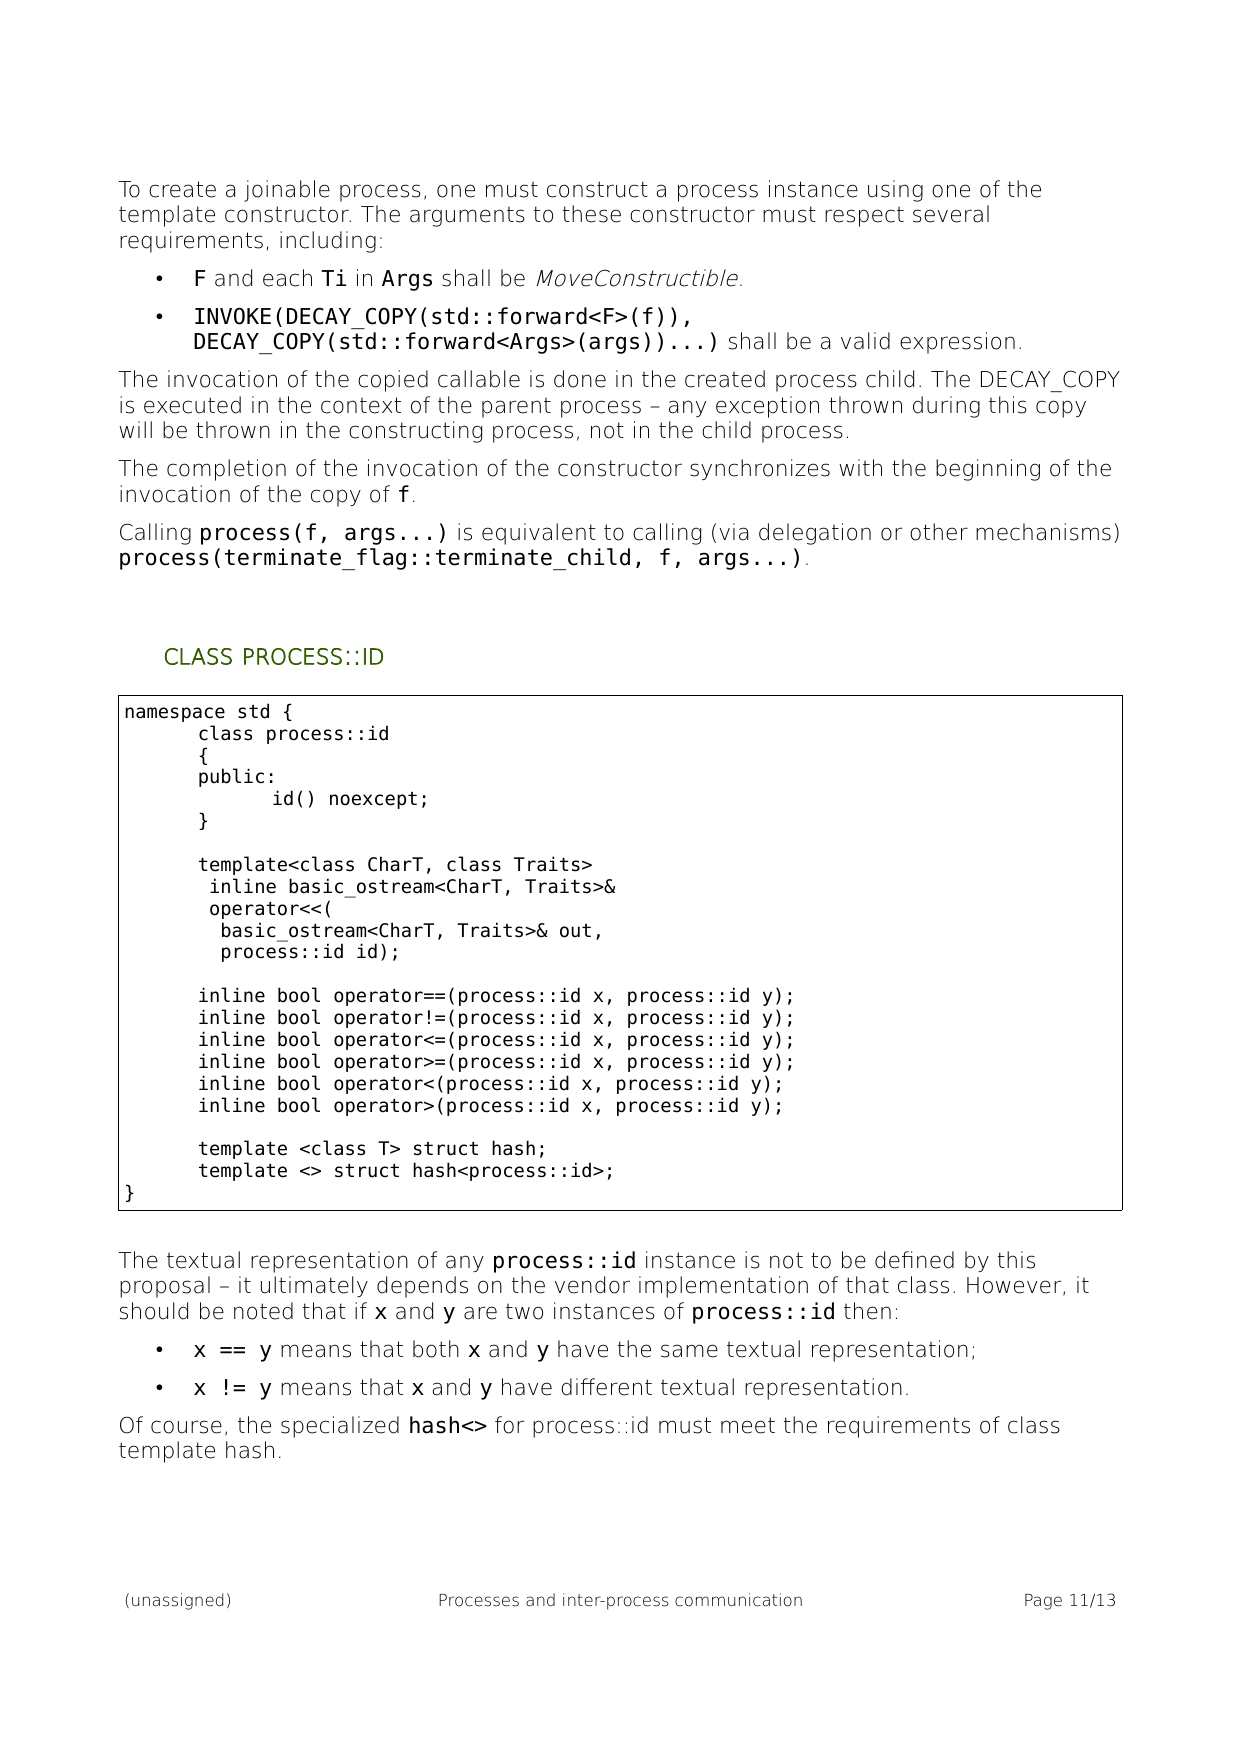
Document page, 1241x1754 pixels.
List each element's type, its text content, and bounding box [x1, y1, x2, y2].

text To create a joinable process, one must construct a process instance using one of the template constructor. The arguments to these constructor must respect several requirements, including: [118, 177, 1122, 253]
text The completion of the invocation of the constructor synchronizes with the beginning of the invocation of the copy of f. [118, 456, 1122, 507]
text The invocation of the copied callable is done in the created process child. The DECAY_COPY is executed in the context of the parent process – any exception thrown during this copy will be thrown in the constructing process, not in the child process. [118, 367, 1122, 444]
list x == y means that both x and y have the same textual representation; [156, 1337, 1122, 1362]
text The textual representation of any process::id instance is not to be defined by this proposal – it ultimately depends on the vendor implementation of that class. However, it should be noted that if x and y are two instances of process::id then: [118, 1248, 1122, 1324]
text Of course, the specialized hash<> for process::id must meet the requirements of class template hash. [118, 1413, 1122, 1464]
list F and each Ti in Args shall be MoveConstructible. [156, 266, 1122, 291]
list INVOKE(DECAY_COPY(std::forward<F>(f)), DECAY_COPY(std::forward<Args>(args))...) shall be a valid expression. [156, 304, 1122, 355]
subtitle class process::id [163, 639, 1122, 671]
table_header namespace std { class process::id { public: id() noexcept; } template<class CharT, class Traits> inline basic_ostream<CharT, Traits>& operator<<( basic_ostream<CharT, Traits>& out, process::id id); inline bool operator==(process::id x, process::id y); inline bool operator!=(process::id x, process::id y); inline bool operator<=(process::id x, process::id y); inline bool operator>=(process::id x, process::id y); inline bool operator<(process::id x, process::id y); inline bool operator>(process::id x, process::id y); template <class T> struct hash; template <> struct hash<process::id>; } [119, 696, 1122, 1210]
list x != y means that x and y have different textual representation. [156, 1375, 1122, 1400]
text Calling process(f, args...) is equivalent to calling (via delegation or other mechanisms) process(terminate_flag::terminate_child, f, args...). [118, 520, 1122, 571]
